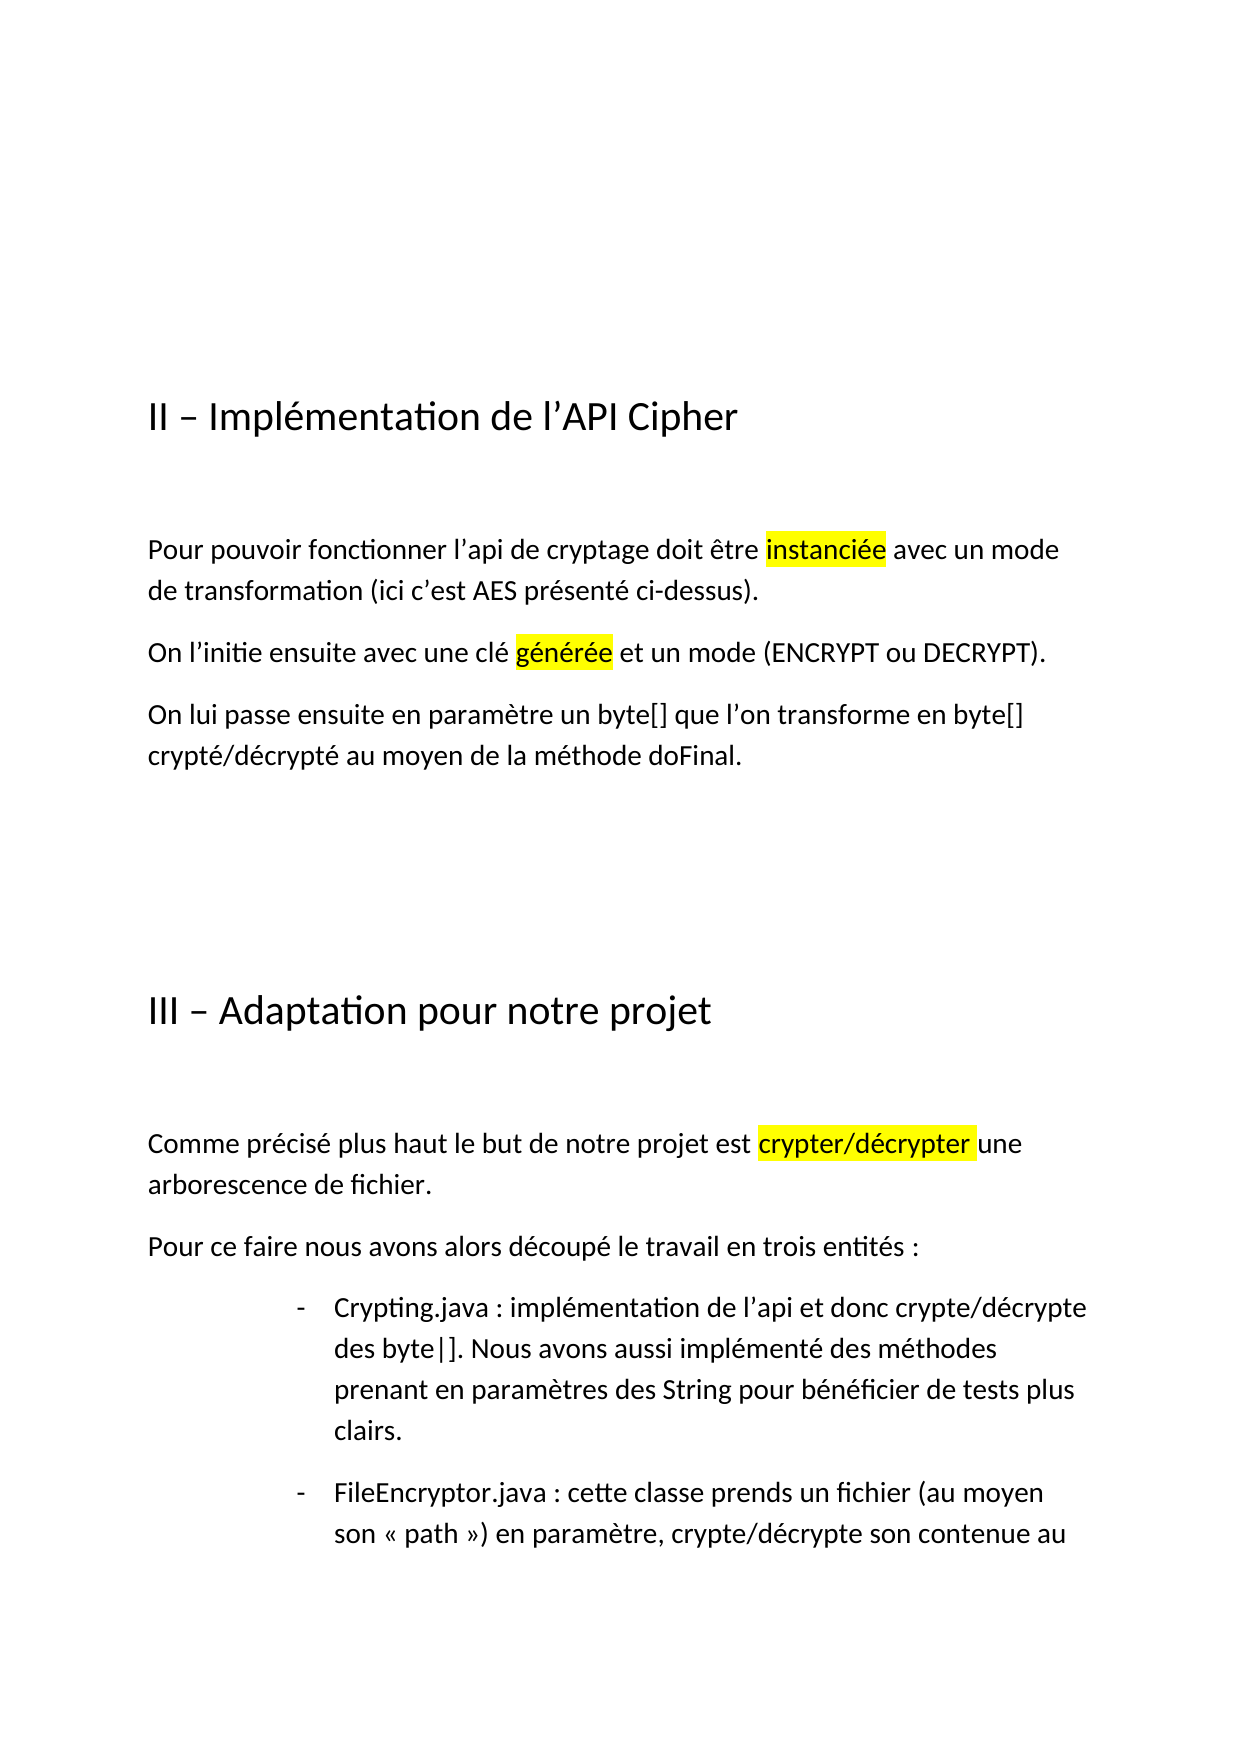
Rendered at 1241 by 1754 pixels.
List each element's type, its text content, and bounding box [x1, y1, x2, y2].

text On l’initie ensuite avec une clé générée et un mode (ENCRYPT ou DECRYPT). [148, 634, 1093, 670]
text III – Adaptation pour notre projet [148, 984, 1093, 1035]
text On lui passe ensuite en paramètre un byte[] que l’on transforme en byte[] crypté/décrypté au moyen de la méthode doFinal. [148, 696, 1093, 772]
text II – Implémentation de l’API Cipher [148, 390, 1093, 441]
text Pour pouvoir fonctionner l’api de cryptage doit être instanciée avec un mode de transformation (ici c’est AES présenté ci-dessus). [148, 531, 1093, 608]
list FileEncryptor.java : cette classe prends un fichier (au moyen son « path ») en paramètre, crypte/décrypte son contenue au [296, 1474, 1093, 1551]
list Crypting.java : implémentation de l’api et donc crypte/décrypte des byte|]. Nous avons aussi implémenté des méthodes prenant en paramètres des String pour bénéficier de tests plus clairs. [296, 1289, 1093, 1448]
text Pour ce faire nous avons alors découpé le travail en trois entités : [148, 1228, 1093, 1263]
text Comme précisé plus haut le but de notre projet est crypter/décrypter une arborescence de fichier. [148, 1125, 1093, 1202]
